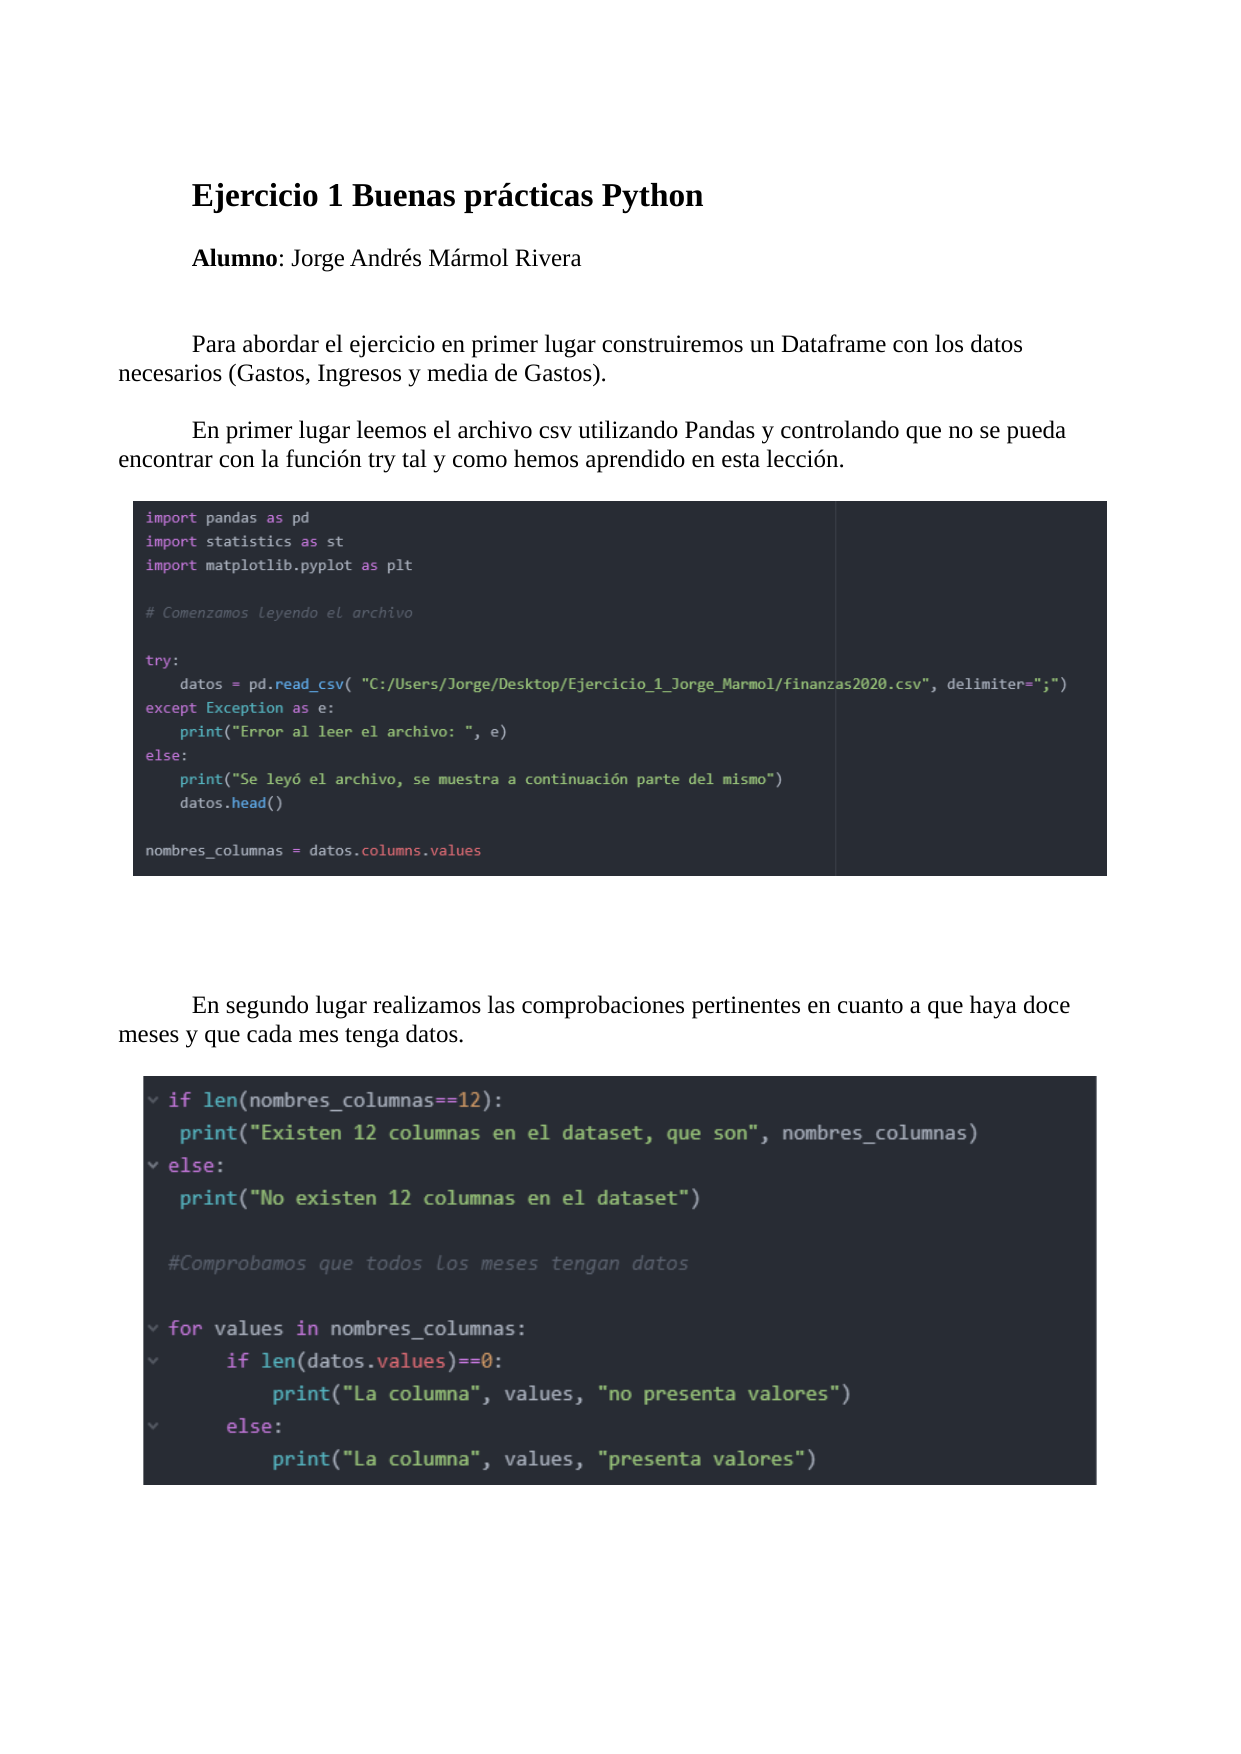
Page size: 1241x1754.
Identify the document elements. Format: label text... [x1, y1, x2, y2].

text Para abordar el ejercicio en primer lugar construiremos un Dataframe con los datos necesarios (Gastos, Ingresos y media de Gastos). [118, 329, 1122, 386]
text Alumno: Jorge Andrés Mármol Rivera [118, 243, 1122, 271]
picture [133, 501, 1107, 876]
text En segundo lugar realizamos las comprobaciones pertinentes en cuanto a que haya doce meses y que cada mes tenga datos. [118, 990, 1122, 1048]
text En primer lugar leemos el archivo csv utilizando Pandas y controlando que no se pueda encontrar con la función try tal y como hemos aprendido en esta lección. [118, 415, 1122, 473]
picture [143, 1076, 1097, 1485]
text Ejercicio 1 Buenas prácticas Python [118, 176, 1122, 214]
